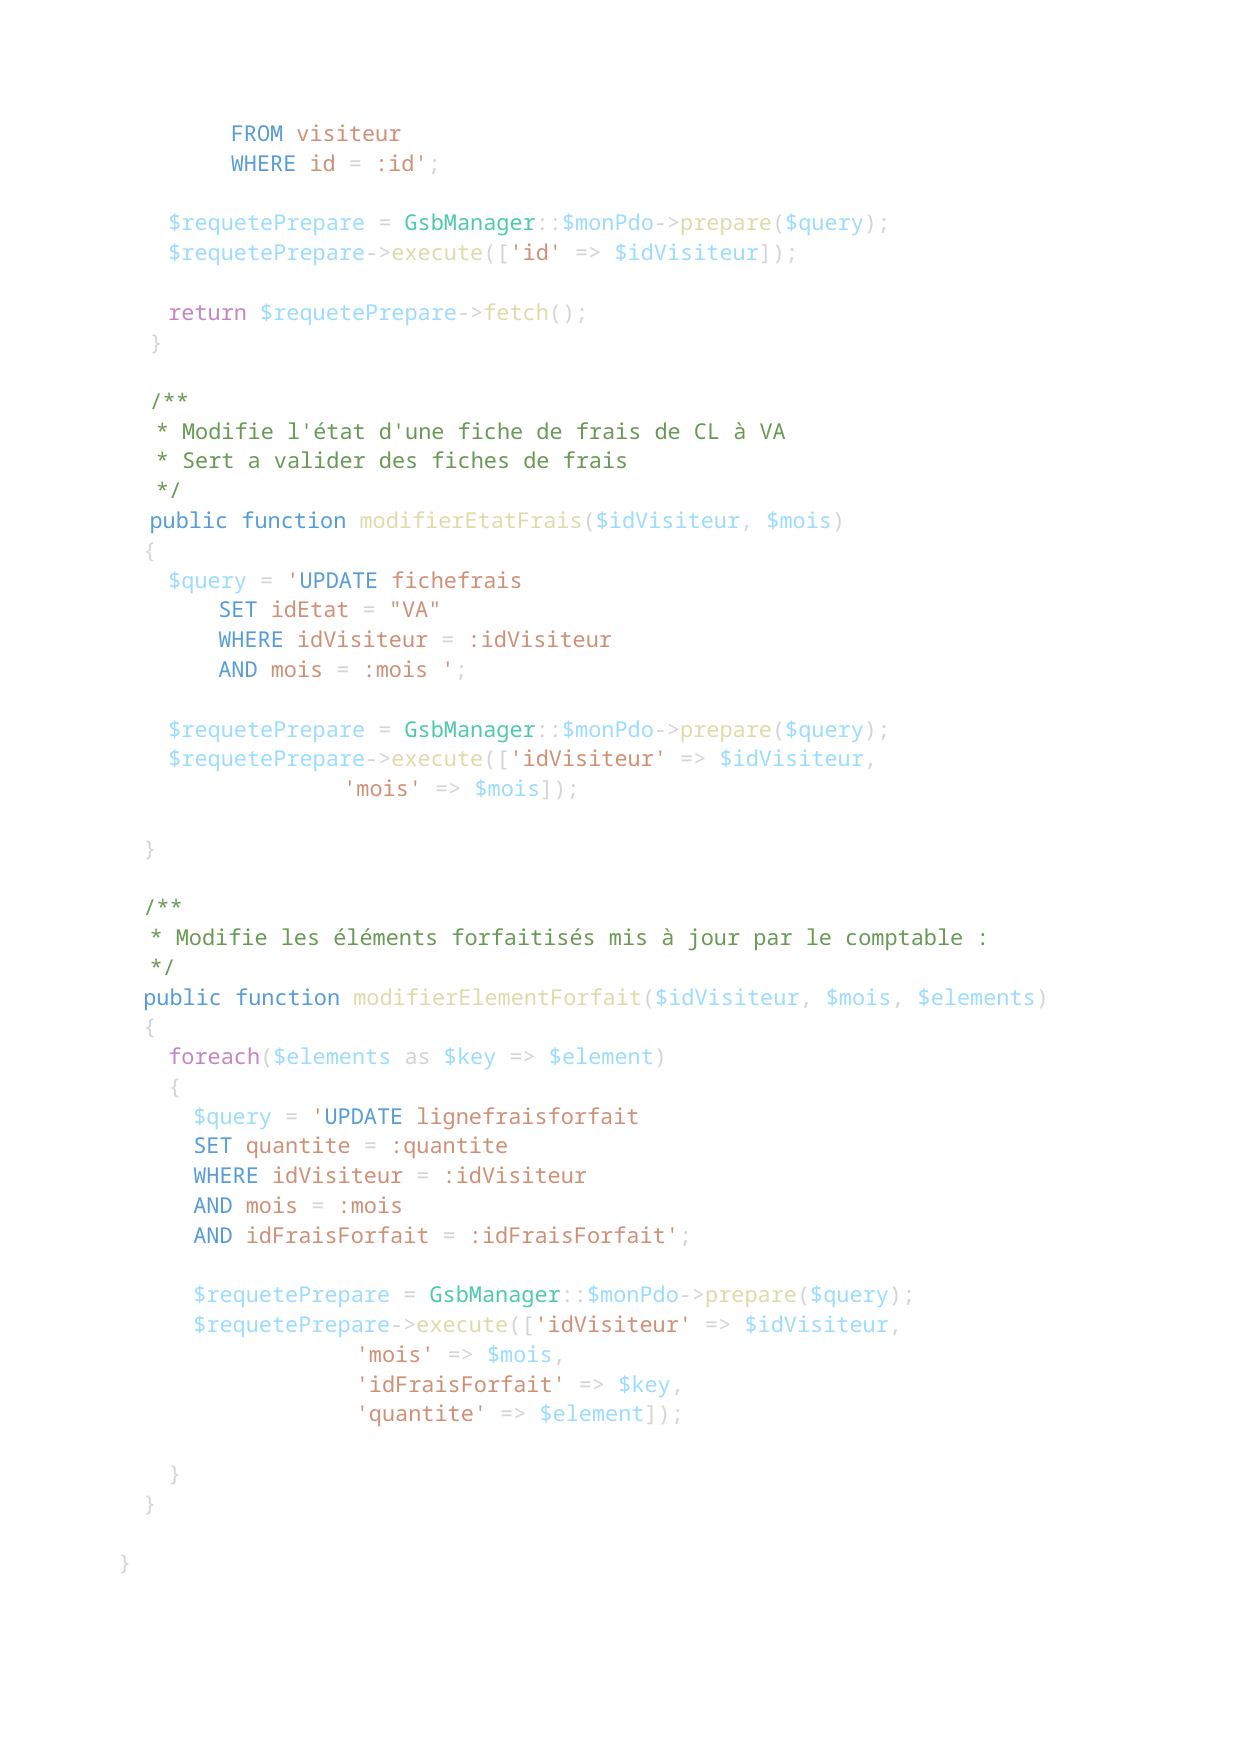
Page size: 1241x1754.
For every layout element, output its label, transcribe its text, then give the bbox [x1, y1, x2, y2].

text $query = 'UPDATE lignefraisforfait [118, 1101, 1122, 1130]
text SET quantite = :quantite [118, 1130, 1122, 1160]
text $requetePrepare = GsbManager::$monPdo->prepare($query); [118, 713, 1122, 743]
text /** [118, 892, 1122, 922]
text } [118, 1488, 1122, 1517]
text foreach($elements as $key => $element) [118, 1041, 1122, 1071]
text $requetePrepare->execute(['idVisiteur' => $idVisiteur, [118, 1309, 1122, 1339]
text AND mois = :mois [118, 1190, 1122, 1220]
text * Modifie l'état d'une fiche de frais de CL à VA [118, 416, 1122, 446]
text $requetePrepare = GsbManager::$monPdo->prepare($query); [118, 1279, 1122, 1309]
text $requetePrepare = GsbManager::$monPdo->prepare($query); [118, 207, 1122, 237]
text 'quantite' => $element]); [118, 1398, 1122, 1428]
text FROM visiteur [118, 118, 1122, 148]
text WHERE idVisiteur = :idVisiteur [118, 624, 1122, 654]
text $requetePrepare->execute(['id' => $idVisiteur]); [118, 237, 1122, 267]
text public function modifierElementForfait($idVisiteur, $mois, $elements) [118, 981, 1122, 1011]
text { [118, 1071, 1122, 1101]
text } [118, 326, 1122, 356]
text */ [118, 475, 1122, 505]
text 'idFraisForfait' => $key, [118, 1369, 1122, 1398]
text { [118, 535, 1122, 565]
text 'mois' => $mois]); [118, 773, 1122, 803]
text * Sert a valider des fiches de frais [118, 446, 1122, 475]
text SET idEtat = "VA" [118, 594, 1122, 624]
text { [118, 1011, 1122, 1041]
text AND mois = :mois '; [118, 654, 1122, 684]
text return $requetePrepare->fetch(); [118, 297, 1122, 326]
text $requetePrepare->execute(['idVisiteur' => $idVisiteur, [118, 743, 1122, 773]
text } [118, 1547, 1122, 1577]
text WHERE id = :id'; [118, 148, 1122, 178]
text WHERE idVisiteur = :idVisiteur [118, 1160, 1122, 1190]
text $query = 'UPDATE fichefrais [118, 565, 1122, 594]
text */ [118, 952, 1122, 981]
text 'mois' => $mois, [118, 1339, 1122, 1369]
text AND idFraisForfait = :idFraisForfait'; [118, 1220, 1122, 1249]
text * Modifie les éléments forfaitisés mis à jour par le comptable : [118, 922, 1122, 952]
text /** [118, 386, 1122, 416]
text public function modifierEtatFrais($idVisiteur, $mois) [118, 505, 1122, 535]
text } [118, 833, 1122, 862]
text } [118, 1458, 1122, 1488]
